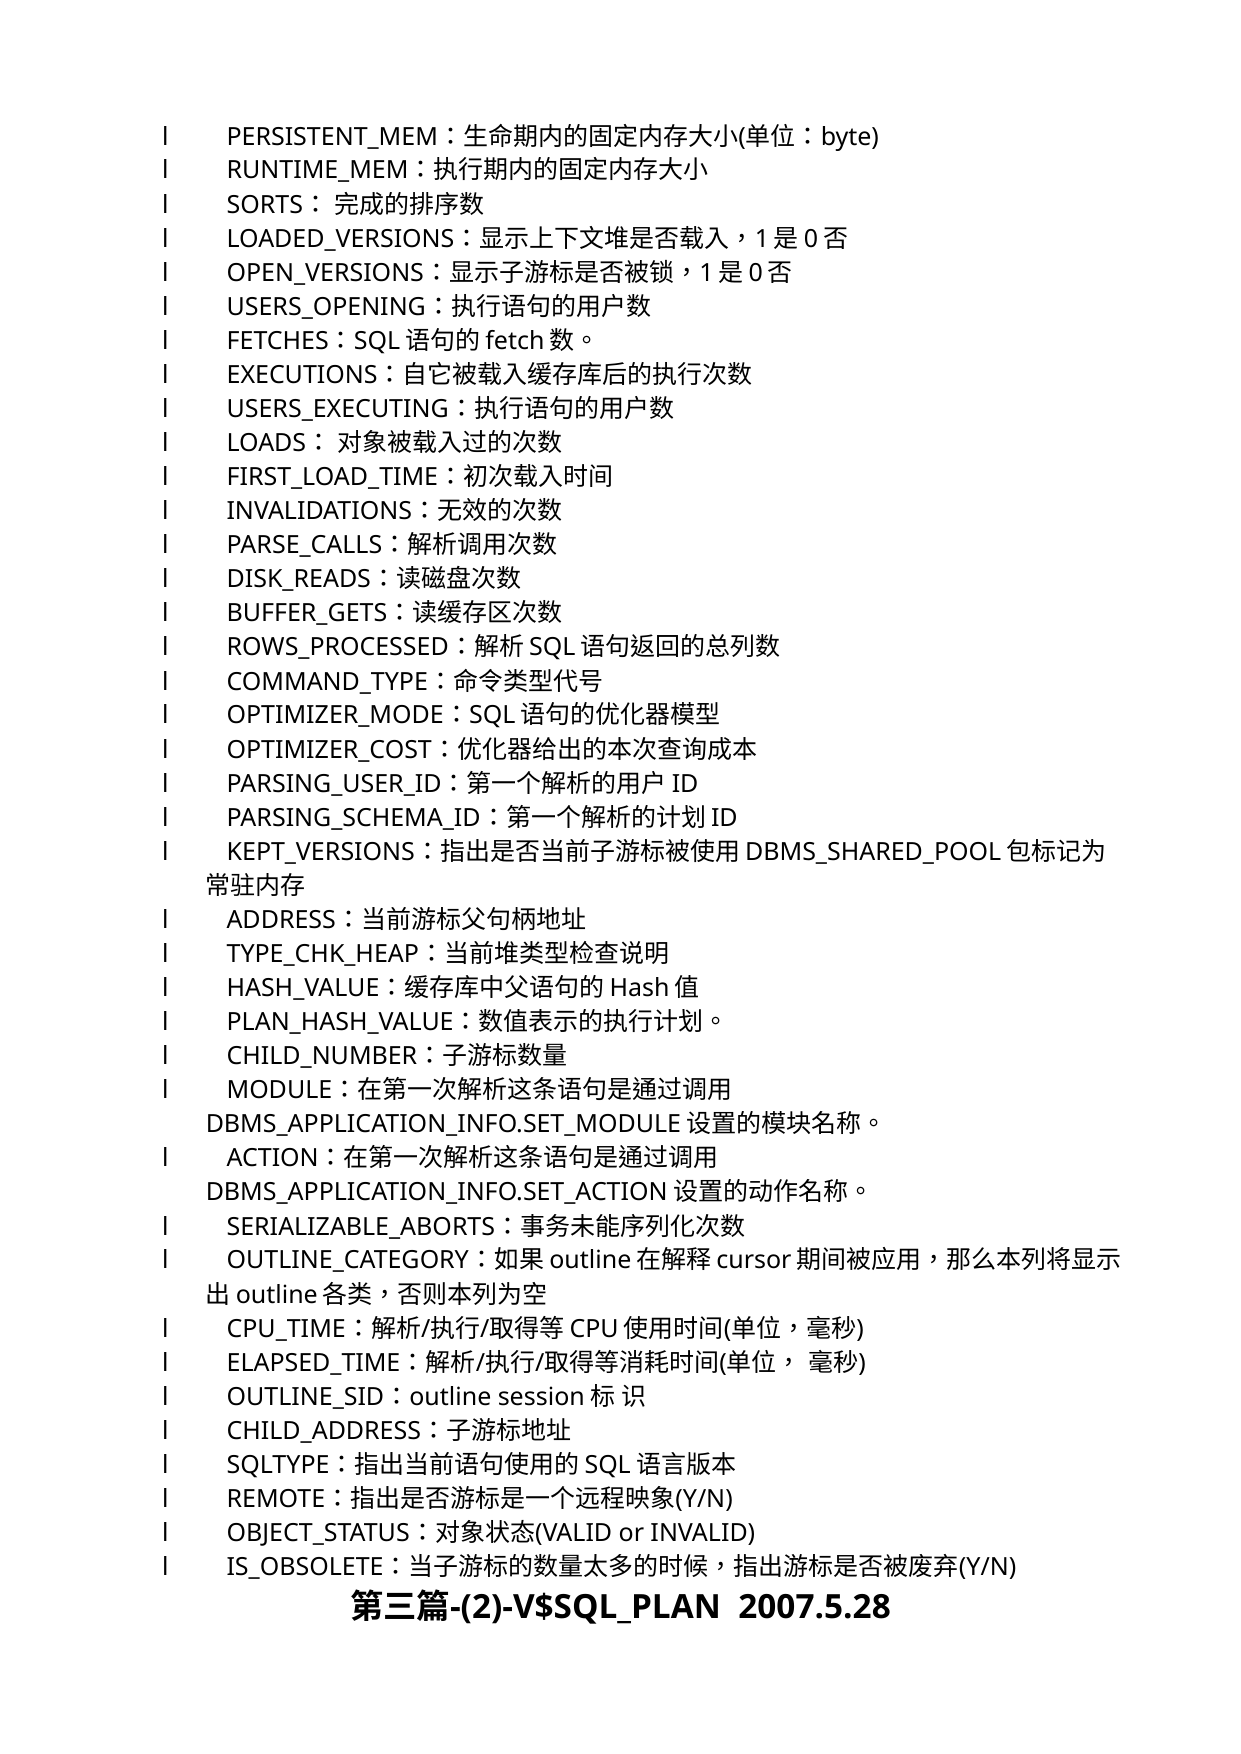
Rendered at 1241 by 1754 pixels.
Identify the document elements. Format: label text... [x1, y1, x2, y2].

text l OBJECT_STATUS：对象状态(VALID or INVALID) [162, 1515, 1122, 1549]
text l TYPE_CHK_HEAP：当前堆类型检查说明 [162, 936, 1122, 970]
text l CHILD_ADDRESS：子游标地址 [162, 1412, 1122, 1447]
text l FIRST_LOAD_TIME：初次载入时间 [162, 459, 1122, 493]
text l PARSING_SCHEMA_ID：第一个解析的计划ID [162, 799, 1122, 833]
text l IS_OBSOLETE：当子游标的数量太多的时候，指出游标是否被废弃(Y/N) [162, 1549, 1122, 1583]
text l PLAN_HASH_VALUE：数值表示的执行计划。 [162, 1004, 1122, 1038]
text 第三篇-(2)-V$SQL_PLAN 2007.5.28 [118, 1583, 1122, 1628]
text l PERSISTENT_MEM：生命期内的固定内存大小(单位：byte) [162, 118, 1122, 152]
text l OPTIMIZER_COST：优化器给出的本次查询成本 [162, 731, 1122, 765]
text l OPTIMIZER_MODE：SQL语句的优化器模型 [162, 697, 1122, 731]
text l ELAPSED_TIME：解析/执行/取得等消耗时间(单位， 毫秒) [162, 1344, 1122, 1378]
text l OUTLINE_SID：outline session标 识 [162, 1378, 1122, 1412]
text l EXECUTIONS：自它被载入缓存库后的执行次数 [162, 357, 1122, 391]
text l LOADS： 对象被载入过的次数 [162, 425, 1122, 459]
text l REMOTE：指出是否游标是一个远程映象(Y/N) [162, 1481, 1122, 1515]
text l SQLTYPE：指出当前语句使用的SQL语言版本 [162, 1447, 1122, 1481]
text l LOADED_VERSIONS：显示上下文堆是否载入，1是0否 [162, 220, 1122, 254]
text l ADDRESS：当前游标父句柄地址 [162, 902, 1122, 936]
text l FETCHES：SQL语句的fetch数。 [162, 322, 1122, 357]
text l INVALIDATIONS：无效的次数 [162, 493, 1122, 527]
text l RUNTIME_MEM：执行期内的固定内存大小 [162, 152, 1122, 186]
text l OPEN_VERSIONS：显示子游标是否被锁，1是0否 [162, 254, 1122, 288]
text l KEPT_VERSIONS：指出是否当前子游标被使用DBMS_SHARED_POOL包标记为常驻内存 [162, 833, 1122, 902]
text l USERS_EXECUTING：执行语句的用户数 [162, 391, 1122, 425]
text l BUFFER_GETS：读缓存区次数 [162, 595, 1122, 629]
text l USERS_OPENING：执行语句的用户数 [162, 288, 1122, 322]
text l ROWS_PROCESSED：解析SQL语句返回的总列数 [162, 629, 1122, 663]
text l CHILD_NUMBER：子游标数量 [162, 1038, 1122, 1072]
text l OUTLINE_CATEGORY：如果outline在解释cursor期间被应用，那么本列将显示出outline各类，否则本列为空 [162, 1242, 1122, 1310]
text l MODULE：在第一次解析这条语句是通过调用DBMS_APPLICATION_INFO.SET_MODULE设置的模块名称。 [162, 1072, 1122, 1140]
text l ACTION：在第一次解析这条语句是通过调用DBMS_APPLICATION_INFO.SET_ACTION设置的动作名称。 [162, 1140, 1122, 1208]
text l SORTS： 完成的排序数 [162, 186, 1122, 220]
text l SERIALIZABLE_ABORTS：事务未能序列化次数 [162, 1208, 1122, 1242]
text l HASH_VALUE：缓存库中父语句的Hash值 [162, 970, 1122, 1004]
text l PARSE_CALLS：解析调用次数 [162, 527, 1122, 561]
text l PARSING_USER_ID：第一个解析的用户ID [162, 765, 1122, 799]
text l DISK_READS：读磁盘次数 [162, 561, 1122, 595]
text l COMMAND_TYPE：命令类型代号 [162, 663, 1122, 697]
text l CPU_TIME：解析/执行/取得等CPU使用时间(单位，毫秒) [162, 1310, 1122, 1344]
